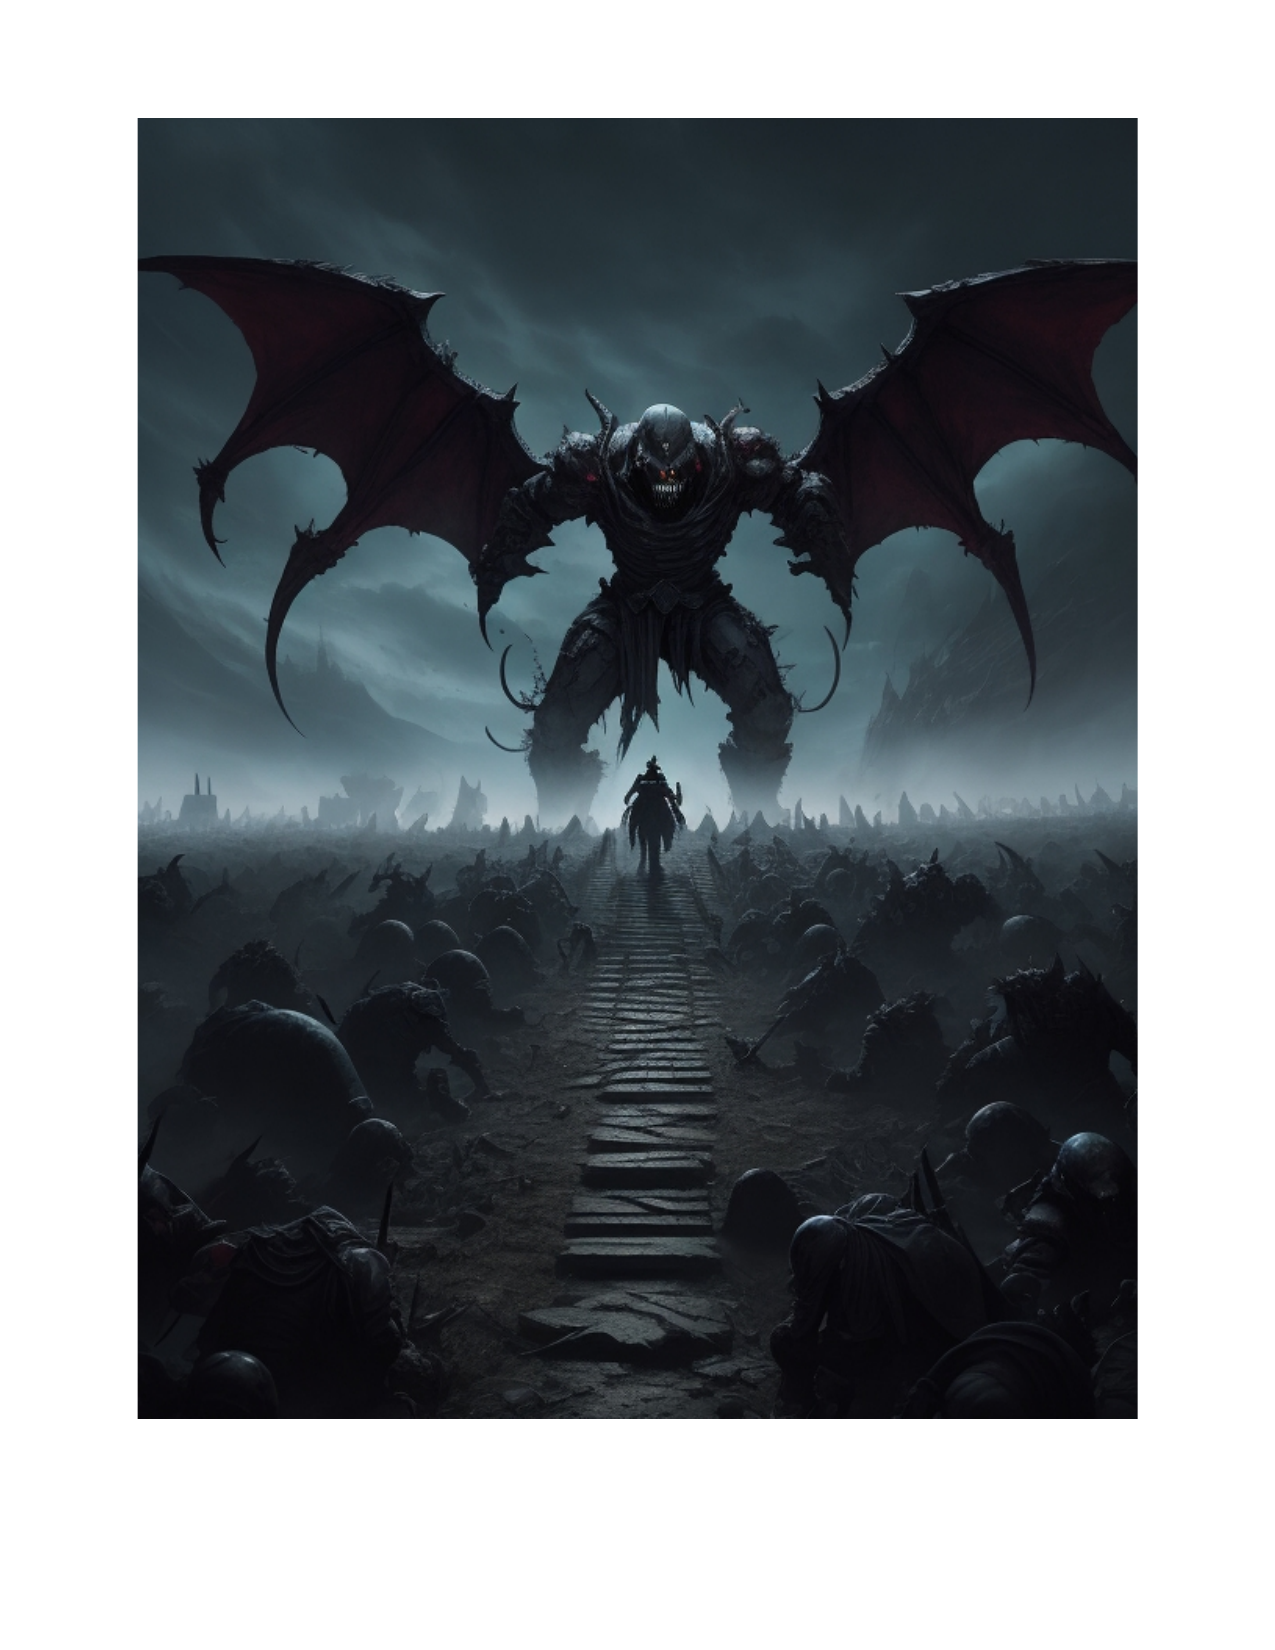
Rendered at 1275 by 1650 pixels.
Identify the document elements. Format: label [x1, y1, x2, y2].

picture [137, 118, 1138, 1419]
